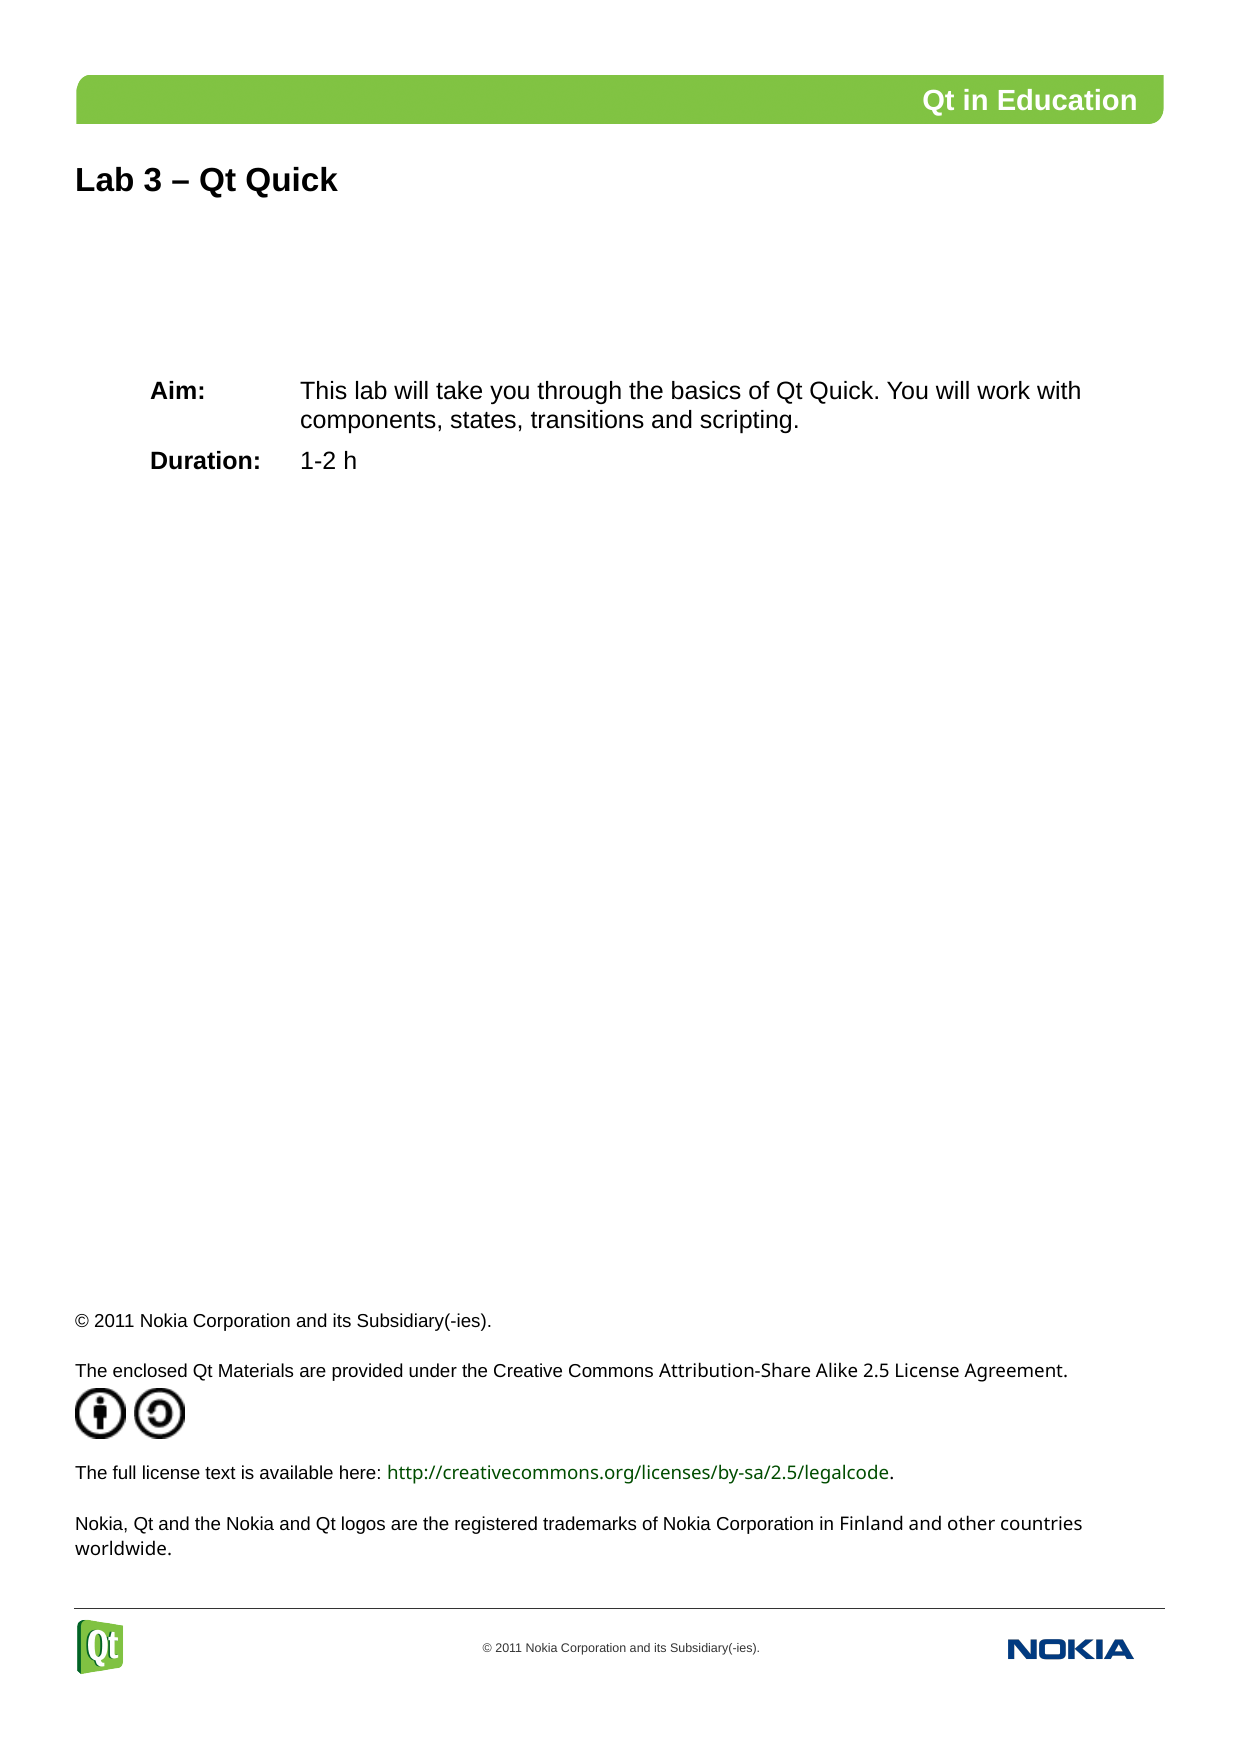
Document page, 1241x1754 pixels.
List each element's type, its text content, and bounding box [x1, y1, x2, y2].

picture [134, 1388, 185, 1439]
text The enclosed Qt Materials are provided under the Creative Commons Attribution-Share Alike 2.5 License Agreement. [75, 1357, 1165, 1382]
text Nokia, Qt and the Nokia and Qt logos are the registered trademarks of Nokia Corporation in Finland and other countries worldwide. [75, 1510, 1165, 1561]
picture [75, 1388, 126, 1439]
picture [73, 1615, 127, 1679]
subtitle Lab 3 – Qt Quick [75, 160, 1165, 198]
text Aim: This lab will take you through the basics of Qt Quick. You will work with components, states, transitions and scripting. [150, 376, 1090, 433]
text The full license text is available here: http://creativecommons.org/licenses/by-sa/2.5/legalcode. [75, 1459, 1165, 1484]
text © 2011 Nokia Corporation and its Subsidiary(-ies). [75, 1310, 1165, 1331]
picture [978, 1610, 1164, 1688]
text Duration: 1-2 h [150, 446, 1090, 474]
picture [76, 75, 1164, 124]
